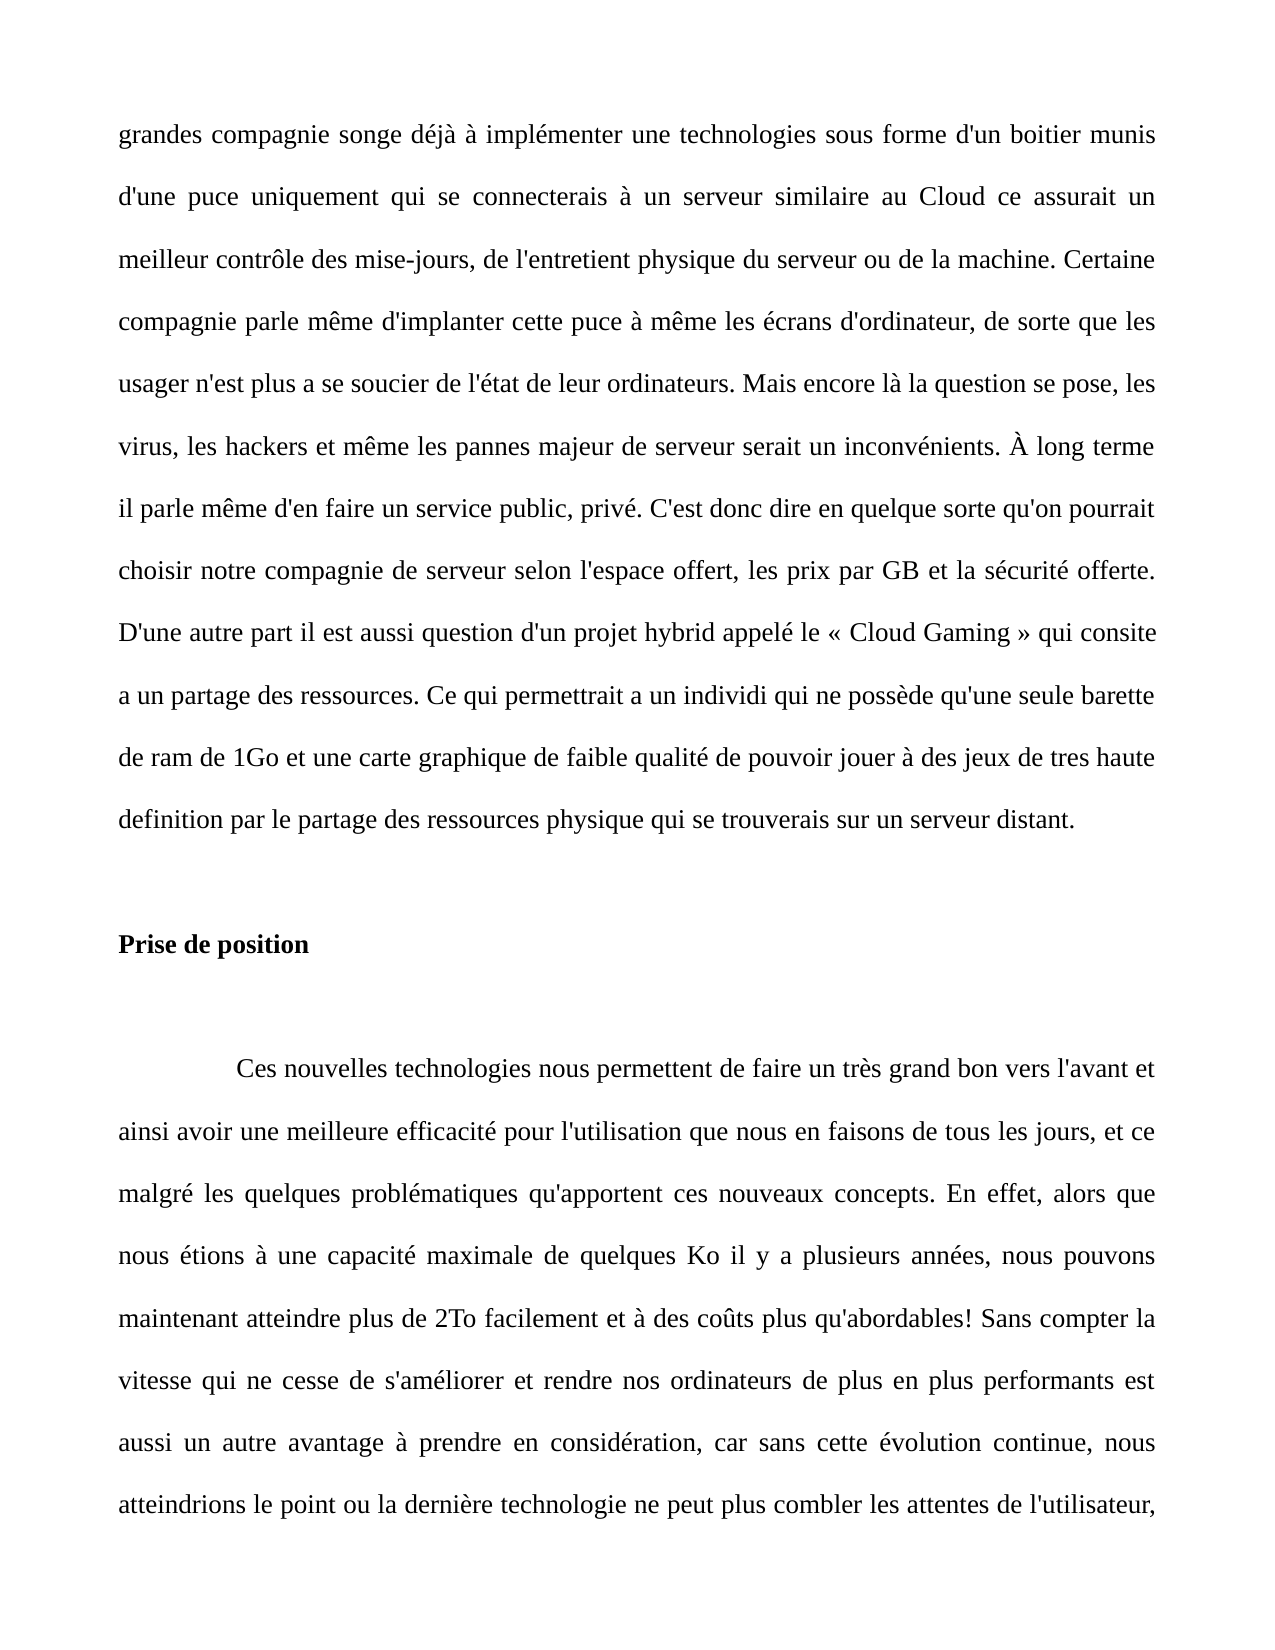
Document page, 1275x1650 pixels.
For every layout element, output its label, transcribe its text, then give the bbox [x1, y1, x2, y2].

text Ces nouvelles technologies nous permettent de faire un très grand bon vers l'avant et ainsi avoir une meilleure efficacité pour l'utilisation que nous en faisons de tous les jours, et ce malgré les quelques problématiques qu'apportent ces nouveaux concepts. En effet, alors que nous étions à une capacité maximale de quelques Ko il y a plusieurs années, nous pouvons maintenant atteindre plus de 2To facilement et à des coûts plus qu'abordables! Sans compter la vitesse qui ne cesse de s'améliorer et rendre nos ordinateurs de plus en plus performants est aussi un autre avantage à prendre en considération, car sans cette évolution continue, nous atteindrions le point ou la dernière technologie ne peut plus combler les attentes de l'utilisateur, [118, 1052, 1157, 1520]
text Prise de position [118, 928, 1157, 959]
text grandes compagnie songe déjà à implémenter une technologies sous forme d'un boitier munis d'une puce uniquement qui se connecterais à un serveur similaire au Cloud ce assurait un meilleur contrôle des mise-jours, de l'entretient physique du serveur ou de la machine. Certaine compagnie parle même d'implanter cette puce à même les écrans d'ordinateur, de sorte que les usager n'est plus a se soucier de l'état de leur ordinateurs. Mais encore là la question se pose, les virus, les hackers et même les pannes majeur de serveur serait un inconvénients. À long terme il parle même d'en faire un service public, privé. C'est donc dire en quelque sorte qu'on pourrait choisir notre compagnie de serveur selon l'espace offert, les prix par GB et la sécurité offerte. D'une autre part il est aussi question d'un projet hybrid appelé le « Cloud Gaming » qui consite a un partage des ressources. Ce qui permettrait a un individi qui ne possède qu'une seule barette de ram de 1Go et une carte graphique de faible qualité de pouvoir jouer à des jeux de tres haute definition par le partage des ressources physique qui se trouverais sur un serveur distant. [118, 118, 1157, 834]
